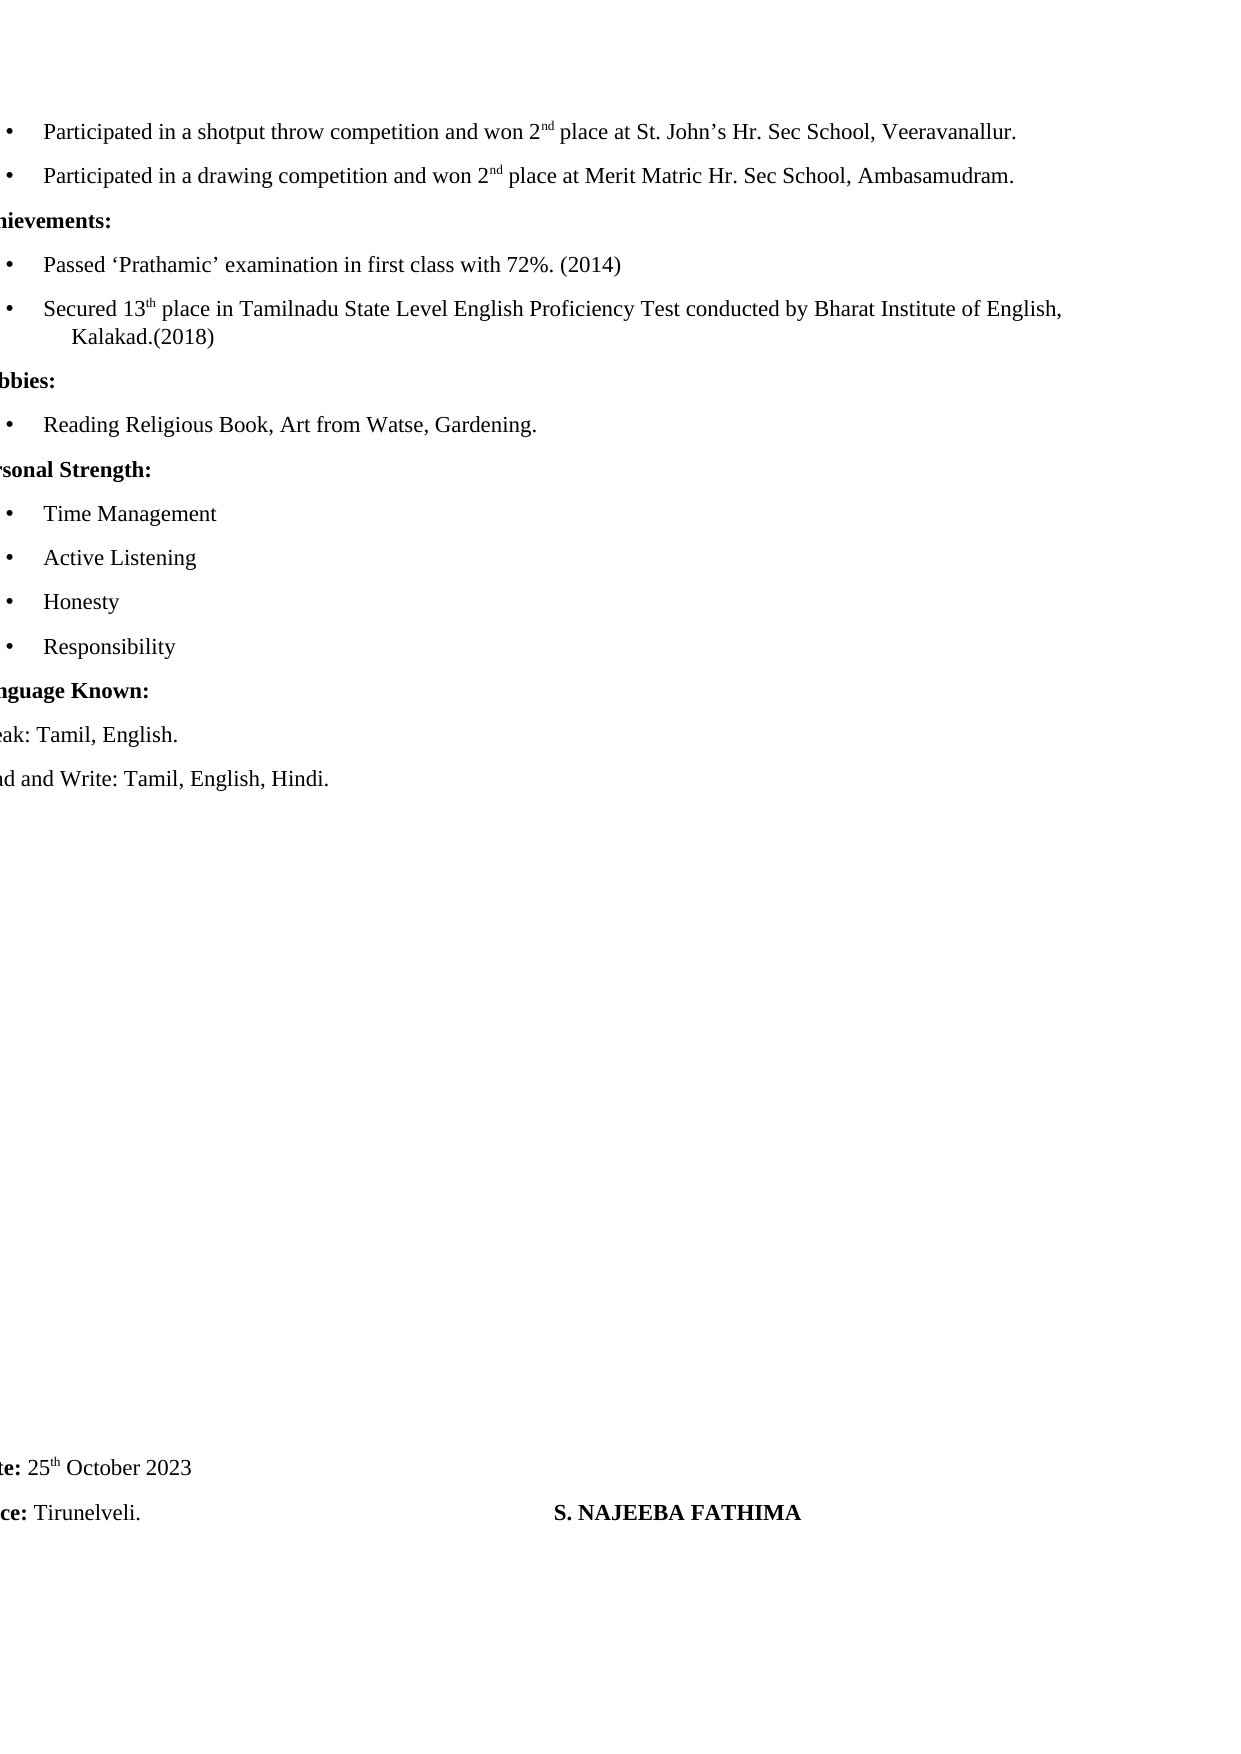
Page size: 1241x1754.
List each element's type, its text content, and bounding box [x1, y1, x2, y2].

text Read and Write: Tamil, English, Hindi. [0, 766, 1122, 792]
list Time Management [118, 500, 1122, 526]
text Personal Strength: [0, 456, 1122, 482]
list Responsibility [118, 633, 1122, 659]
text Language Known: [0, 677, 1122, 703]
list Passed ‘Prathamic’ examination in first class with 72%. (2014) [118, 251, 1122, 277]
list Participated in a shotput throw competition and won 2nd place at St. John’s Hr. Sec School, Veeravanallur. [118, 118, 1122, 144]
text Hobbies: [0, 367, 1122, 393]
list Reading Religious Book, Art from Watse, Gardening. [118, 411, 1122, 438]
text Place: Tirunelveli. S. NAJEEBA FATHIMA [0, 1499, 1122, 1525]
text Achievements: [0, 207, 1122, 233]
list Participated in a drawing competition and won 2nd place at Merit Matric Hr. Sec School, Ambasamudram. [118, 162, 1122, 189]
list Secured 13th place in Tamilnadu State Level English Proficiency Test conducted by Bharat Institute of English, Kalakad.(2018) [118, 295, 1122, 349]
list Honesty [118, 588, 1122, 615]
list Active Listening [118, 544, 1122, 571]
text Date: 25th October 2023 [0, 1454, 1122, 1481]
text Speak: Tamil, English. [0, 721, 1122, 748]
